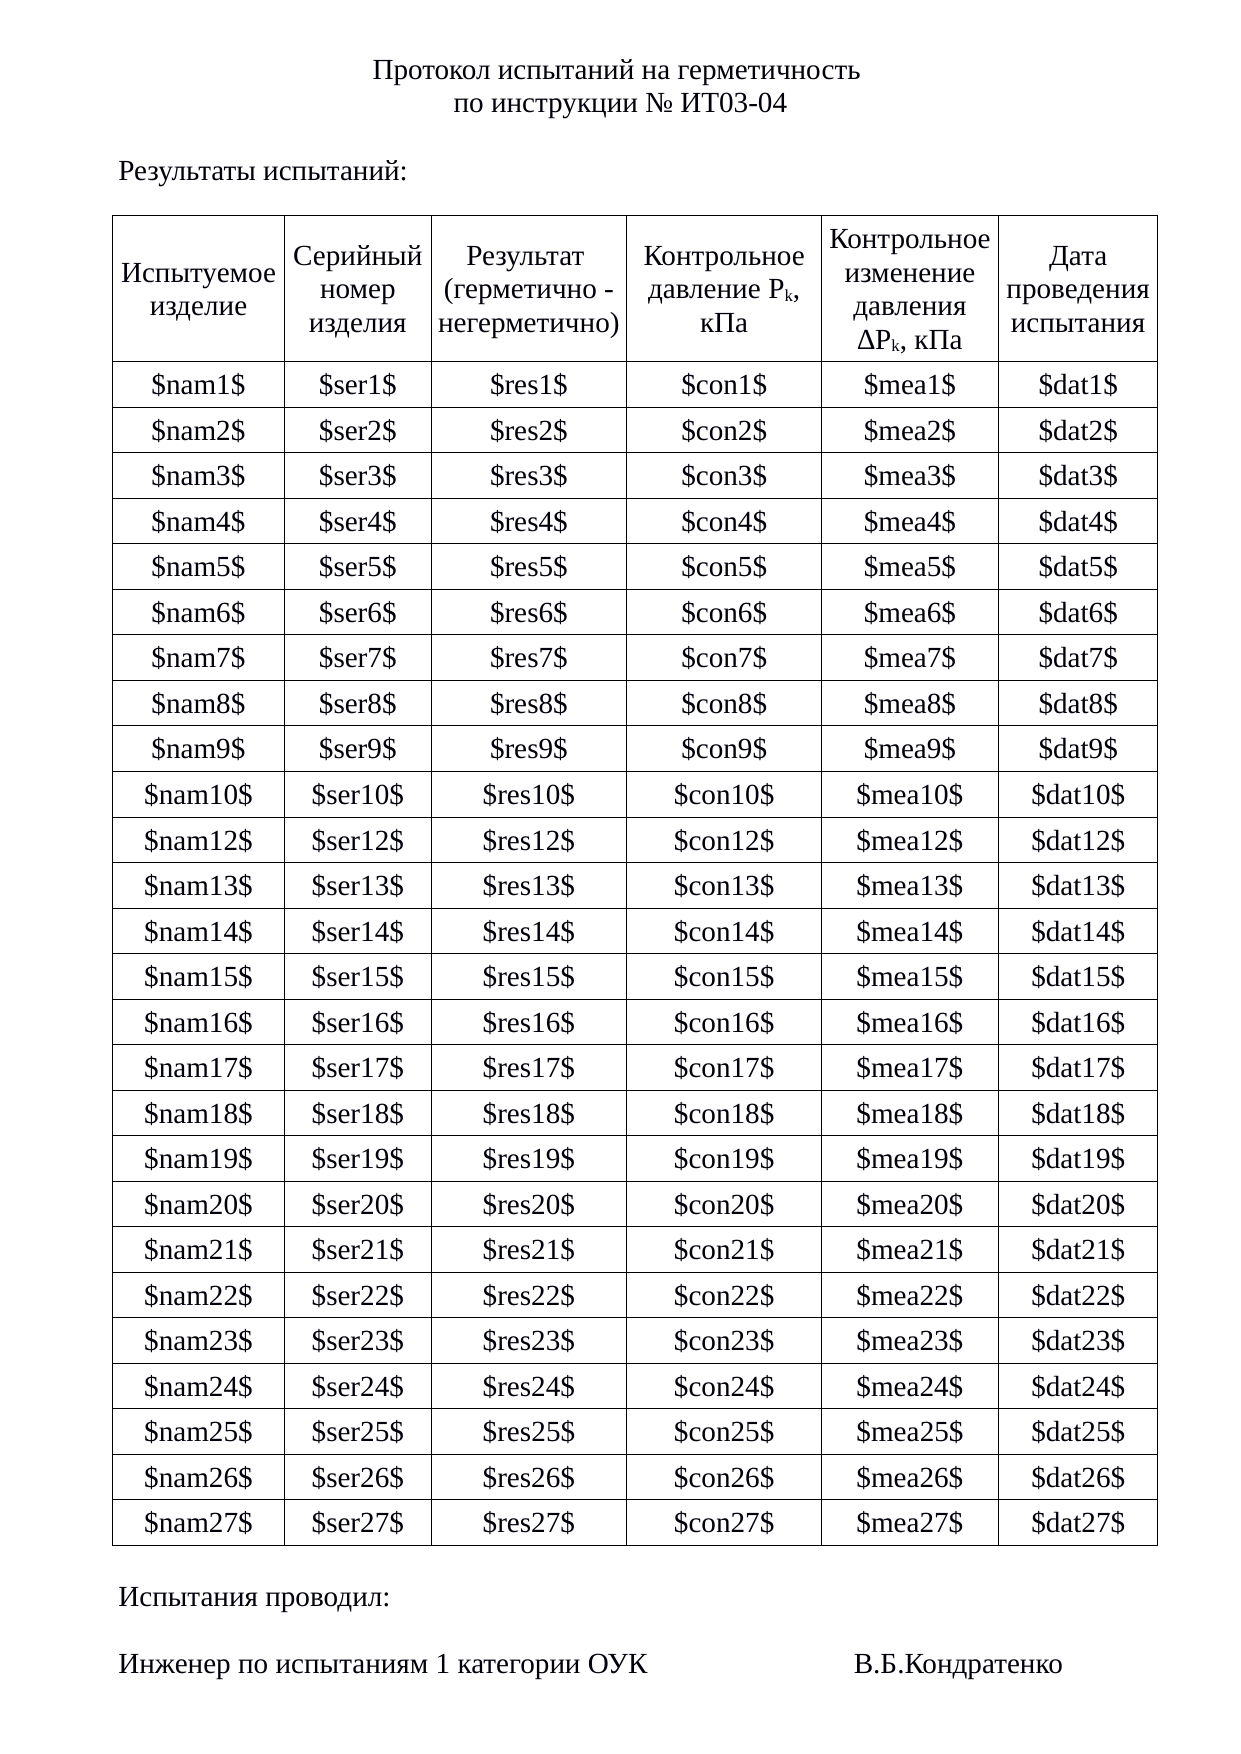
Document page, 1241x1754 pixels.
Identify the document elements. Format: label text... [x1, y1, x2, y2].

table_cell $ser18$ [285, 1091, 431, 1135]
text Результаты испытаний: [118, 153, 1122, 186]
table_cell $mea16$ [822, 1000, 998, 1044]
table_cell $ser12$ [285, 818, 431, 862]
table_cell $con17$ [627, 1045, 821, 1089]
table_cell $res24$ [432, 1364, 626, 1408]
table_cell $mea27$ [822, 1500, 998, 1545]
text Испытания проводил: [118, 1579, 1122, 1612]
table_cell $con13$ [627, 863, 821, 907]
table_cell $ser26$ [285, 1455, 431, 1499]
table_cell $nam8$ [113, 681, 284, 725]
table_cell $dat17$ [999, 1045, 1157, 1089]
table_cell $res5$ [432, 544, 626, 589]
table_cell $ser25$ [285, 1409, 431, 1454]
table_cell $nam14$ [113, 909, 284, 953]
table_cell $ser15$ [285, 954, 431, 998]
table_cell $res7$ [432, 635, 626, 680]
table_cell $ser7$ [285, 635, 431, 680]
table_cell $ser13$ [285, 863, 431, 907]
table_cell $ser10$ [285, 772, 431, 816]
table_cell $mea14$ [822, 909, 998, 953]
table_cell $nam9$ [113, 726, 284, 771]
table_cell $res2$ [432, 408, 626, 452]
table_cell $ser27$ [285, 1500, 431, 1545]
table_cell $nam23$ [113, 1318, 284, 1363]
table_cell $res22$ [432, 1273, 626, 1317]
table_cell $res14$ [432, 909, 626, 953]
table_cell $con2$ [627, 408, 821, 452]
table_cell $mea23$ [822, 1318, 998, 1363]
table_cell $ser20$ [285, 1182, 431, 1226]
table_cell $ser24$ [285, 1364, 431, 1408]
table_cell $con14$ [627, 909, 821, 953]
table_header Серийный номер изделия [285, 216, 431, 361]
table_cell $dat22$ [999, 1273, 1157, 1317]
table_cell $ser22$ [285, 1273, 431, 1317]
table_cell $res17$ [432, 1045, 626, 1089]
table_cell $ser17$ [285, 1045, 431, 1089]
table_header Дата проведения испытания [999, 216, 1157, 361]
table_cell $dat5$ [999, 544, 1157, 589]
table_cell $mea3$ [822, 453, 998, 498]
table_cell $con5$ [627, 544, 821, 589]
table_cell $nam13$ [113, 863, 284, 907]
table_cell $res8$ [432, 681, 626, 725]
table_header Испытуемое изделие [113, 216, 284, 361]
table_cell $ser8$ [285, 681, 431, 725]
table_cell $con18$ [627, 1091, 821, 1135]
table_cell $con7$ [627, 635, 821, 680]
table_cell $con25$ [627, 1409, 821, 1454]
table_cell $res23$ [432, 1318, 626, 1363]
table_cell $dat16$ [999, 1000, 1157, 1044]
table_cell $mea20$ [822, 1182, 998, 1226]
table_cell $con23$ [627, 1318, 821, 1363]
table_cell $ser5$ [285, 544, 431, 589]
table_cell $res3$ [432, 453, 626, 498]
table_cell $con16$ [627, 1000, 821, 1044]
table_cell $dat2$ [999, 408, 1157, 452]
table_cell $con8$ [627, 681, 821, 725]
table_cell $nam18$ [113, 1091, 284, 1135]
table_cell $res6$ [432, 590, 626, 634]
table_cell $con24$ [627, 1364, 821, 1408]
table_cell $mea25$ [822, 1409, 998, 1454]
table_cell $ser19$ [285, 1136, 431, 1181]
table_cell $dat1$ [999, 362, 1157, 407]
table_cell $res1$ [432, 362, 626, 407]
table_cell $dat15$ [999, 954, 1157, 998]
table_cell $nam21$ [113, 1227, 284, 1272]
table_cell $dat21$ [999, 1227, 1157, 1272]
table_cell $con22$ [627, 1273, 821, 1317]
table_header Результат (герметично - негерметично) [432, 216, 626, 361]
table_cell $mea26$ [822, 1455, 998, 1499]
table_cell $ser16$ [285, 1000, 431, 1044]
table_cell $res9$ [432, 726, 626, 771]
table_cell $res21$ [432, 1227, 626, 1272]
table_cell $mea8$ [822, 681, 998, 725]
table_cell $mea24$ [822, 1364, 998, 1408]
table_cell $nam19$ [113, 1136, 284, 1181]
table_cell $mea9$ [822, 726, 998, 771]
table_cell $dat3$ [999, 453, 1157, 498]
table_cell $mea18$ [822, 1091, 998, 1135]
table_cell $nam26$ [113, 1455, 284, 1499]
table_cell $dat13$ [999, 863, 1157, 907]
text по инструкции № ИТ03-04 [118, 86, 1122, 119]
table_cell $ser21$ [285, 1227, 431, 1272]
table_cell $dat20$ [999, 1182, 1157, 1226]
table_cell $res19$ [432, 1136, 626, 1181]
table_cell $res4$ [432, 499, 626, 543]
table_cell $nam5$ [113, 544, 284, 589]
table_cell $mea13$ [822, 863, 998, 907]
table_cell $dat24$ [999, 1364, 1157, 1408]
table_cell $con6$ [627, 590, 821, 634]
table_cell $ser23$ [285, 1318, 431, 1363]
table_cell $con4$ [627, 499, 821, 543]
table_cell $mea5$ [822, 544, 998, 589]
text Инженер по испытаниям 1 категории ОУК В.Б.Кондратенко [118, 1646, 1122, 1679]
table_cell $dat9$ [999, 726, 1157, 771]
table_cell $nam7$ [113, 635, 284, 680]
table_cell $nam27$ [113, 1500, 284, 1545]
table_cell $con3$ [627, 453, 821, 498]
table_cell $mea19$ [822, 1136, 998, 1181]
table_cell $mea10$ [822, 772, 998, 816]
table_cell $con26$ [627, 1455, 821, 1499]
table_cell $mea1$ [822, 362, 998, 407]
table_cell $ser6$ [285, 590, 431, 634]
table_cell $ser2$ [285, 408, 431, 452]
table_cell $dat6$ [999, 590, 1157, 634]
table_cell $ser9$ [285, 726, 431, 771]
table_cell $nam1$ [113, 362, 284, 407]
table_cell $con15$ [627, 954, 821, 998]
table_cell $res15$ [432, 954, 626, 998]
table_cell $dat8$ [999, 681, 1157, 725]
table_cell $con21$ [627, 1227, 821, 1272]
table_cell $dat25$ [999, 1409, 1157, 1454]
table_cell $con19$ [627, 1136, 821, 1181]
table_cell $dat23$ [999, 1318, 1157, 1363]
table_cell $ser1$ [285, 362, 431, 407]
table_cell $nam15$ [113, 954, 284, 998]
table_cell $nam12$ [113, 818, 284, 862]
table_cell $res20$ [432, 1182, 626, 1226]
table_cell $con10$ [627, 772, 821, 816]
table_cell $res26$ [432, 1455, 626, 1499]
table_cell $nam25$ [113, 1409, 284, 1454]
table_cell $nam10$ [113, 772, 284, 816]
table_cell $mea12$ [822, 818, 998, 862]
table_header Контрольное изменение давления ∆Pk, кПа [822, 216, 998, 361]
table_cell $res18$ [432, 1091, 626, 1135]
table_cell $dat7$ [999, 635, 1157, 680]
table_cell $dat27$ [999, 1500, 1157, 1545]
table_cell $nam17$ [113, 1045, 284, 1089]
table_cell $nam20$ [113, 1182, 284, 1226]
table_cell $ser3$ [285, 453, 431, 498]
table_cell $mea15$ [822, 954, 998, 998]
table_cell $nam3$ [113, 453, 284, 498]
table_cell $mea2$ [822, 408, 998, 452]
table_cell $mea22$ [822, 1273, 998, 1317]
table_cell $mea6$ [822, 590, 998, 634]
table_cell $res27$ [432, 1500, 626, 1545]
table_cell $ser14$ [285, 909, 431, 953]
table_cell $res13$ [432, 863, 626, 907]
table_cell $nam2$ [113, 408, 284, 452]
table_cell $dat12$ [999, 818, 1157, 862]
table_cell $res12$ [432, 818, 626, 862]
table_cell $dat4$ [999, 499, 1157, 543]
table_cell $dat18$ [999, 1091, 1157, 1135]
table_cell $dat19$ [999, 1136, 1157, 1181]
table_header Контрольное давление Pk, кПа [627, 216, 821, 361]
text Протокол испытаний на герметичность [118, 52, 1122, 86]
table_cell $mea4$ [822, 499, 998, 543]
table_cell $nam4$ [113, 499, 284, 543]
table_cell $nam24$ [113, 1364, 284, 1408]
table_cell $res10$ [432, 772, 626, 816]
table_cell $mea17$ [822, 1045, 998, 1089]
table_cell $con1$ [627, 362, 821, 407]
table_cell $res16$ [432, 1000, 626, 1044]
table_cell $mea7$ [822, 635, 998, 680]
table_cell $res25$ [432, 1409, 626, 1454]
table_cell $con20$ [627, 1182, 821, 1226]
table_cell $dat10$ [999, 772, 1157, 816]
table_cell $mea21$ [822, 1227, 998, 1272]
table_cell $ser4$ [285, 499, 431, 543]
table_cell $dat26$ [999, 1455, 1157, 1499]
table_cell $nam6$ [113, 590, 284, 634]
table_cell $con12$ [627, 818, 821, 862]
table_cell $nam16$ [113, 1000, 284, 1044]
table_cell $con9$ [627, 726, 821, 771]
table_cell $con27$ [627, 1500, 821, 1545]
table_cell $dat14$ [999, 909, 1157, 953]
table_cell $nam22$ [113, 1273, 284, 1317]
